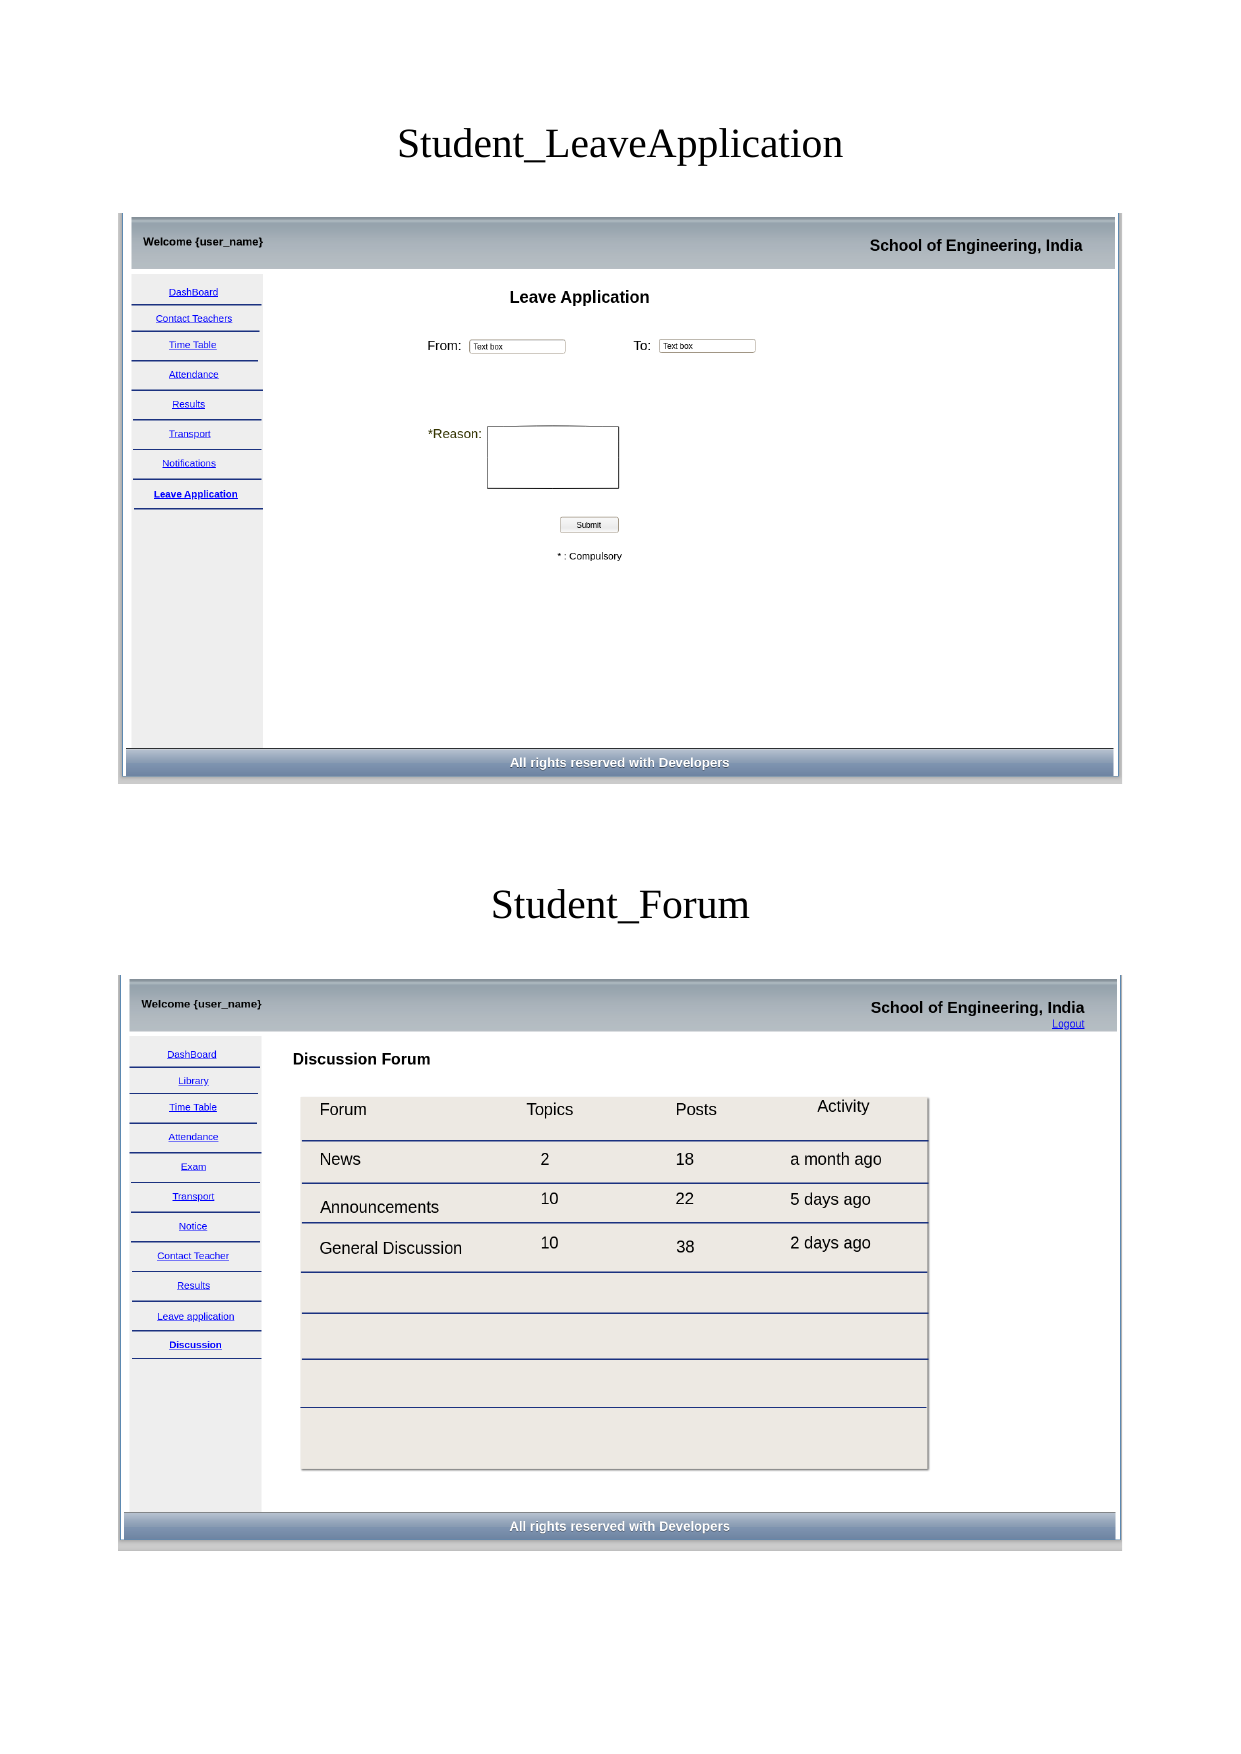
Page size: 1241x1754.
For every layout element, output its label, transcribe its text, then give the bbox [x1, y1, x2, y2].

text Student_Forum [118, 879, 1122, 927]
picture [118, 975, 1123, 1551]
picture [118, 213, 1123, 784]
text Student_LeaveApplication [118, 118, 1122, 166]
